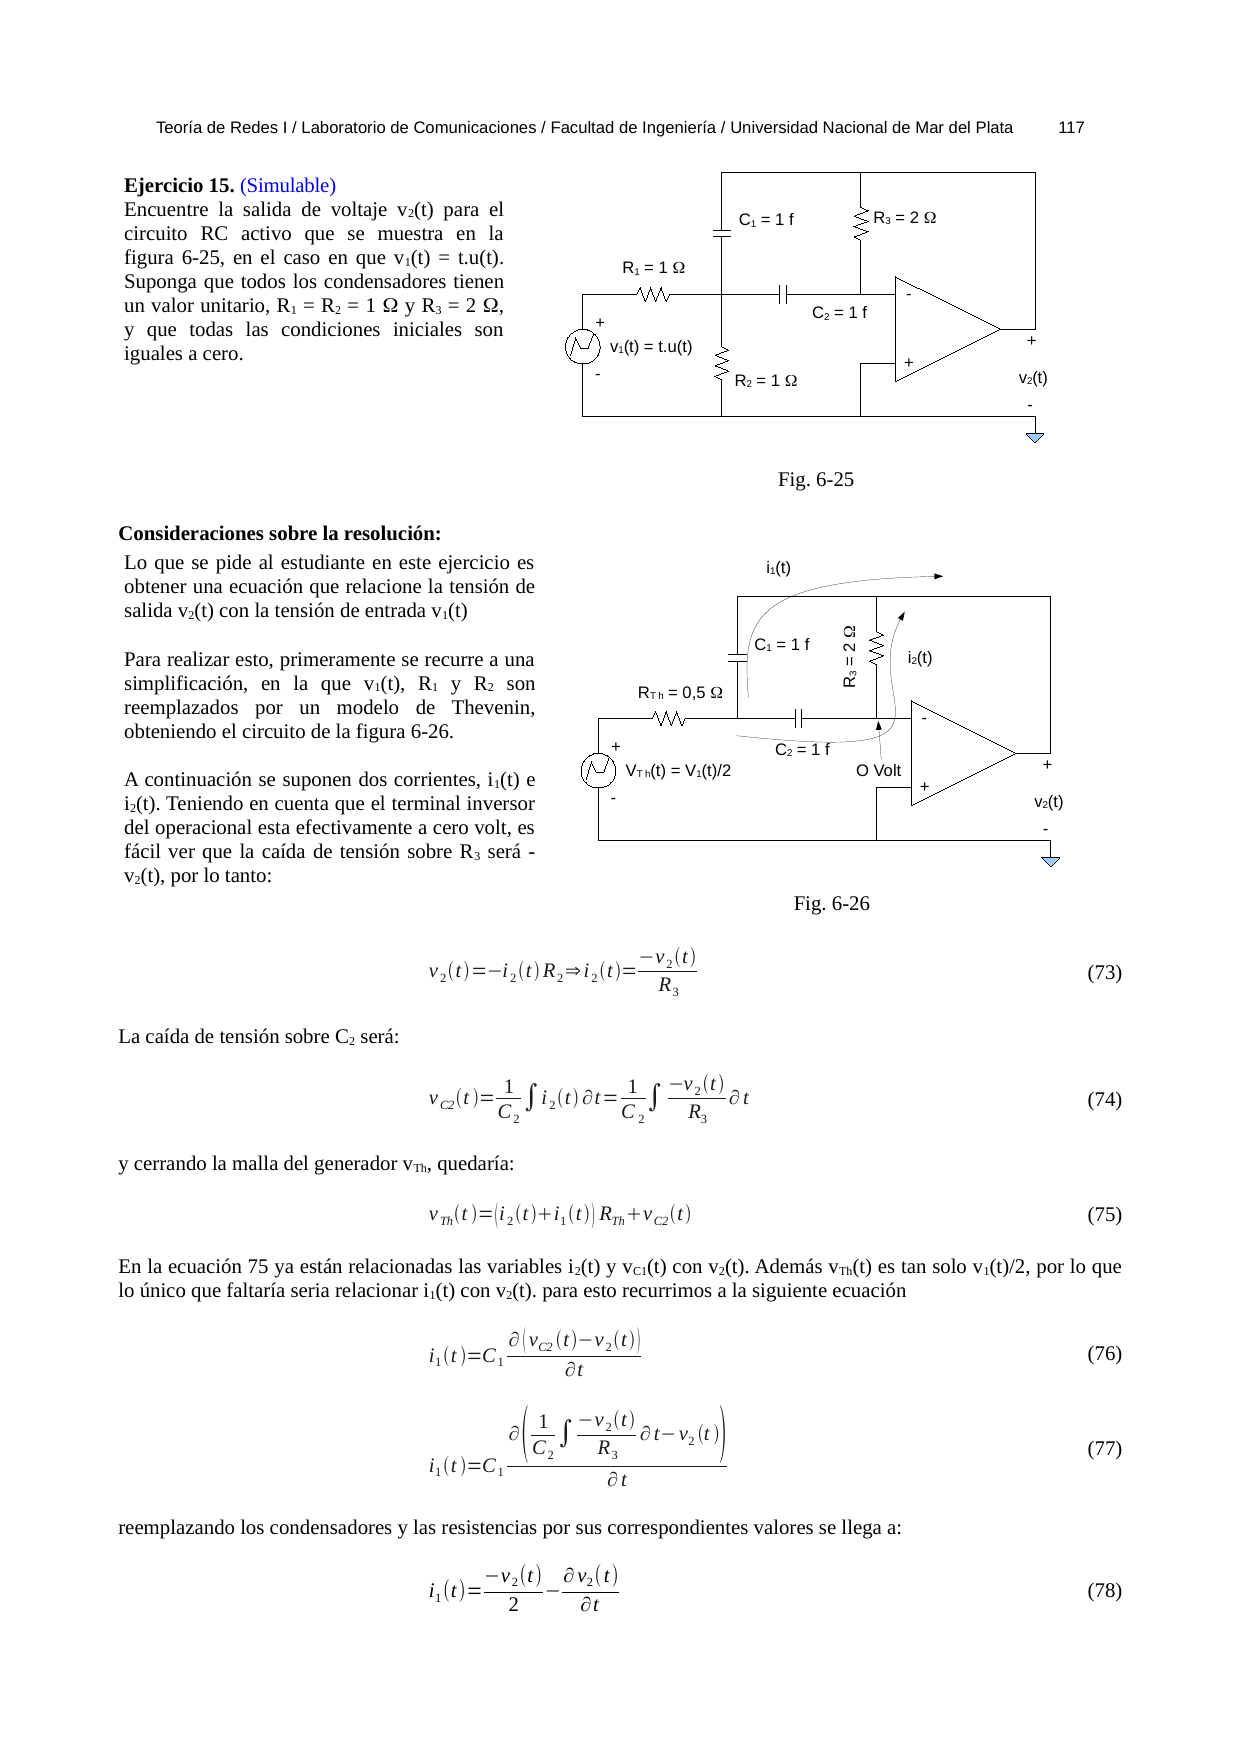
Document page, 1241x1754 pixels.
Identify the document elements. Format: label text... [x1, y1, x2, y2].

text (77) [118, 1405, 1122, 1491]
table_header Lo que se pide al estudiante en este ejercicio es obtener una ecuación que relacione la tensión de salida v2(t) con la tensión de entrada v1(t) Para realizar esto, primeramente se recurre a una simplificación, en la que v1(t), R1 y R2 son reemplazados por un modelo de Thevenin, obteniendo el circuito de la figura 6-26. A continuación se suponen dos corrientes, i1(t) e i2(t). Teniendo en cuenta que el terminal inversor del operacional esta efectivamente a cero volt, es fácil ver que la caída de tensión sobre R3 será -v2(t), por lo tanto: [118, 545, 541, 920]
text Consideraciones sobre la resolución: [118, 520, 1122, 544]
text (74) [118, 1072, 1122, 1127]
text En la ecuación 75 ya están relacionadas las variables i2(t) y vC1(t) con v2(t). Además vTh(t) es tan solo v1(t)/2, por lo que lo único que faltaría seria relacionar i1(t) con v2(t). para esto recurrimos a la siguiente ecuación [118, 1254, 1122, 1302]
text (78) [118, 1563, 1122, 1616]
table_header Fig. 6-26 [541, 545, 1122, 920]
text (73) [118, 944, 1122, 999]
table_header Ejercicio 15. (Simulable) Encuentre la salida de voltaje v2(t) para el circuito RC activo que se muestra en la figura 6-25, en el caso en que v1(t) = t.u(t). Suponga que todos los condensadores tienen un valor unitario, R1 = R2 = 1  y R3 = 2 , y que todas las condiciones iniciales son iguales a cero. [118, 167, 510, 496]
text (76) [118, 1326, 1122, 1381]
table_header Fig. 6-25 [510, 167, 1122, 496]
text (75) [118, 1199, 1122, 1230]
text y cerrando la malla del generador vTh, quedaría: [118, 1151, 1122, 1175]
text reemplazando los condensadores y las resistencias por sus correspondientes valores se llega a: [118, 1515, 1122, 1539]
text La caída de tensión sobre C2 será: [118, 1023, 1122, 1048]
